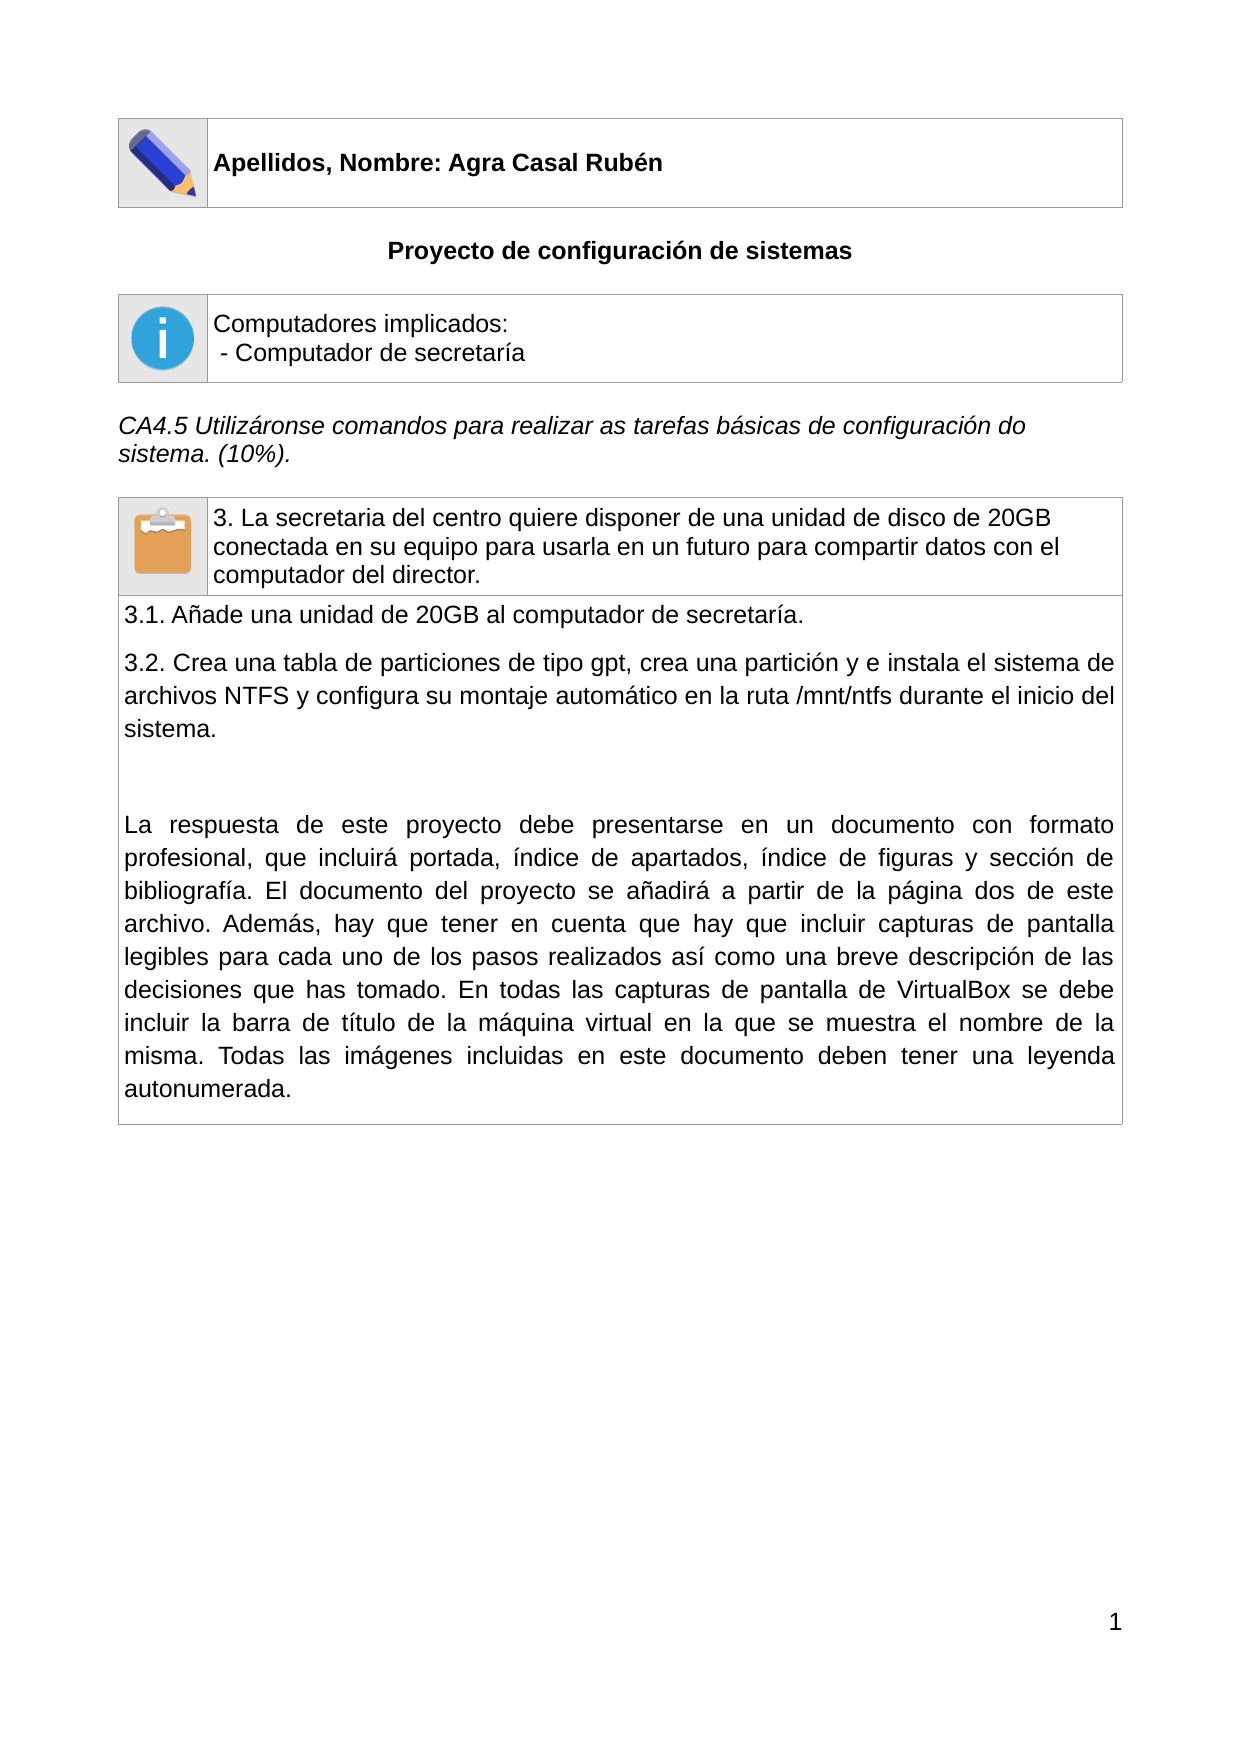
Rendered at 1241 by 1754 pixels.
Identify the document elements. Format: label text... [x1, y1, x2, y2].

table_cell 3.1. Añade una unidad de 20GB al computador de secretaría. 3.2. Crea una tabla de particiones de tipo gpt, crea una partición y e instala el sistema de archivos NTFS y configura su montaje automático en la ruta /mnt/ntfs durante el inicio del sistema. La respuesta de este proyecto debe presentarse en un documento con formato profesional, que incluirá portada, índice de apartados, índice de figuras y sección de bibliografía. El documento del proyecto se añadirá a partir de la página dos de este archivo. Además, hay que tener en cuenta que hay que incluir capturas de pantalla legibles para cada uno de los pasos realizados así como una breve descripción de las decisiones que has tomado. En todas las capturas de pantalla de VirtualBox se debe incluir la barra de título de la máquina virtual en la que se muestra el nombre de la misma. Todas las imágenes incluidas en este documento deben tener una leyenda autonumerada. [119, 596, 1122, 1123]
table_header [119, 119, 207, 207]
text Proyecto de configuración de sistemas [118, 236, 1122, 265]
table_header 3. La secretaria del centro quiere disponer de una unidad de disco de 20GB conectada en su equipo para usarla en un futuro para compartir datos con el computador del director. [208, 498, 1122, 595]
table_header [119, 295, 207, 382]
table_header Computadores implicados: - Computador de secretaría [208, 295, 1122, 382]
text CA4.5 Utilizáronse comandos para realizar as tarefas básicas de configuración do sistema. (10%). [118, 411, 1122, 468]
table_header [119, 498, 207, 595]
table_header Apellidos, Nombre: Agra Casal Rubén [208, 119, 1122, 207]
